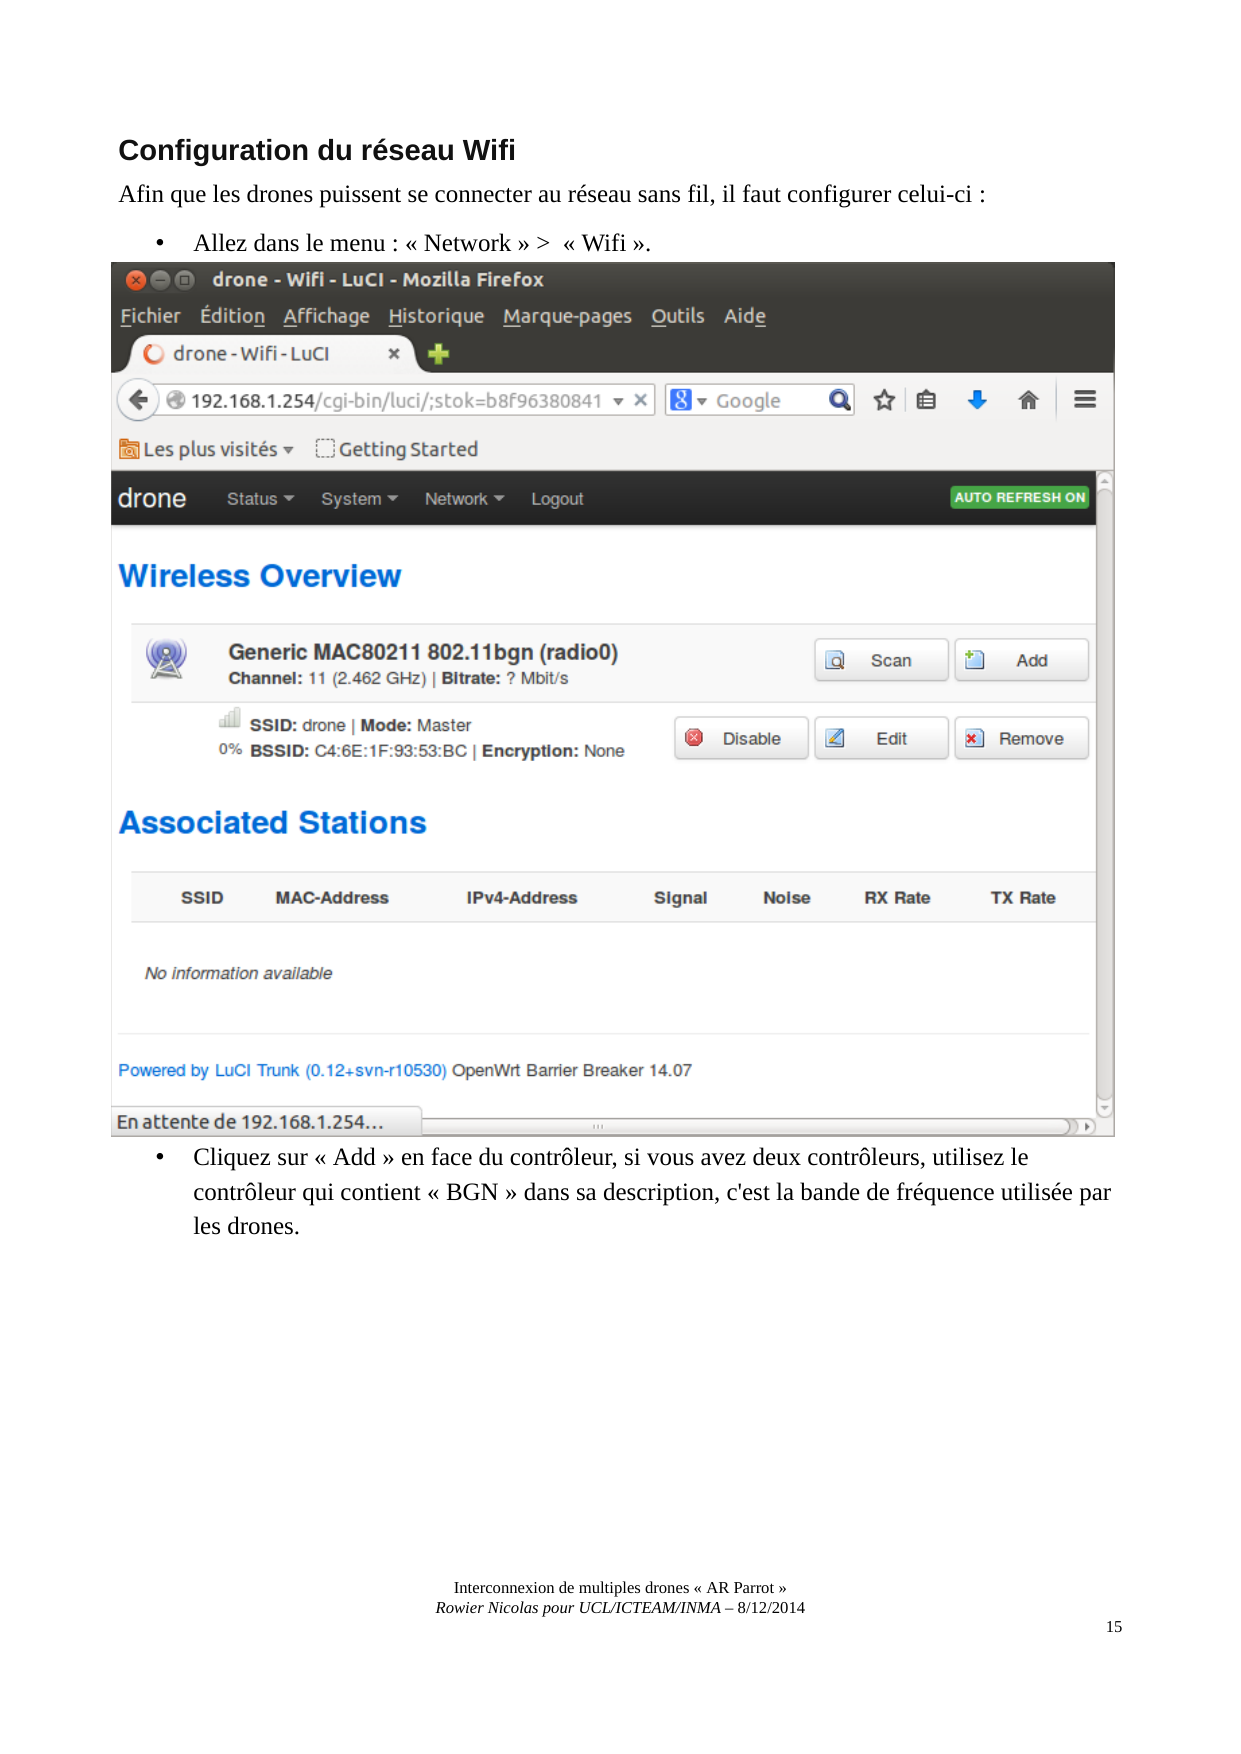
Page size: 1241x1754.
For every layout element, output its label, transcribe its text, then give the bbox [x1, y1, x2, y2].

list Allez dans le menu : « Network » > « Wifi ». [156, 228, 1122, 257]
picture [111, 262, 1115, 1137]
subtitle Configuration du réseau Wifi [118, 133, 1122, 166]
list Cliquez sur « Add » en face du contrôleur, si vous avez deux contrôleurs, utilisez le contrôleur qui contient « BGN » dans sa description, c'est la bande de fréquence utilisée par les drones. [156, 277, 1122, 1240]
text Afin que les drones puissent se connecter au réseau sans fil, il faut configurer celui-ci : [118, 179, 1122, 207]
